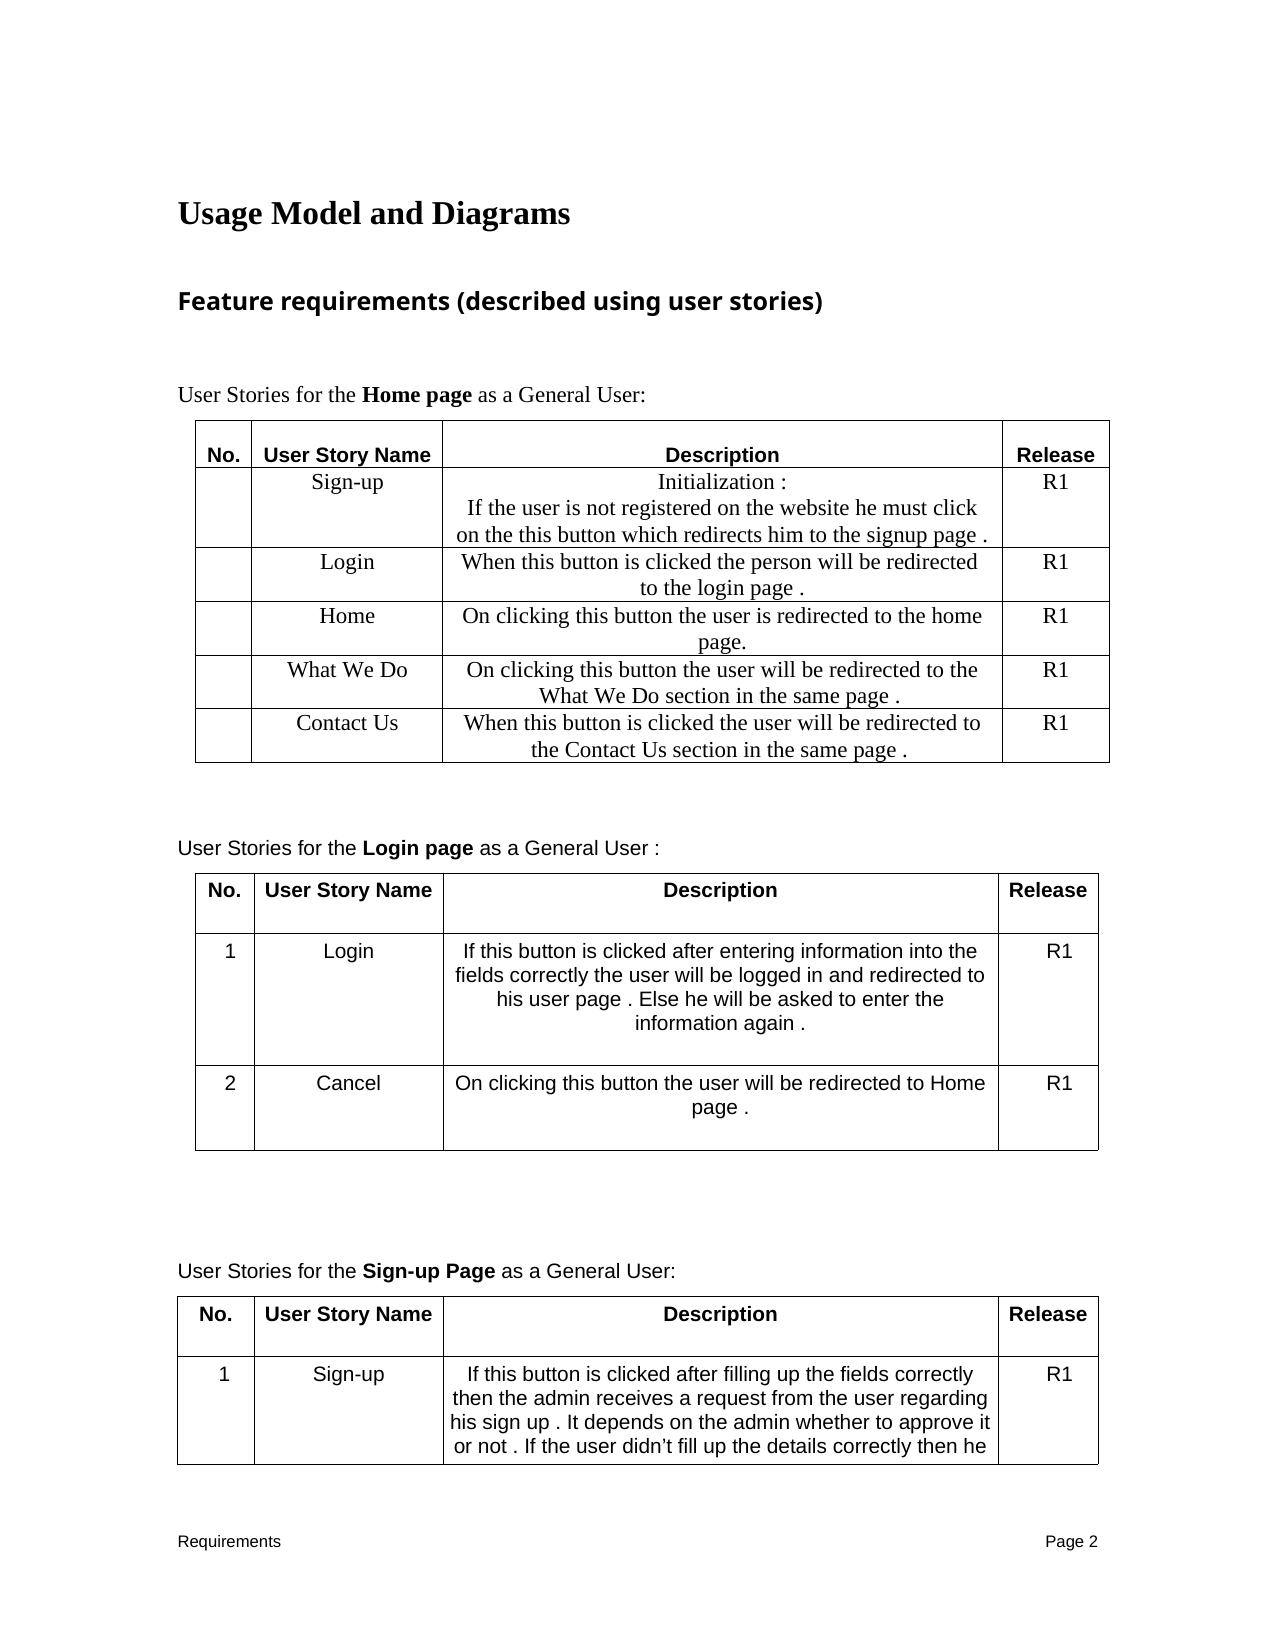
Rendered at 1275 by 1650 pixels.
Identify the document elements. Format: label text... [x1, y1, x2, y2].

table_cell On clicking this button the user will be redirected to Home page . [444, 1066, 998, 1150]
table_header Description [444, 874, 998, 933]
table_cell R1 [999, 934, 1098, 1065]
table_cell 5 [196, 709, 251, 762]
table_cell Home [252, 602, 442, 654]
table_cell On clicking this button the user is redirected to the home page. [443, 602, 1002, 654]
table_cell R1 [1003, 602, 1109, 654]
text ­User Stories for the Home page as a General User: [177, 381, 1098, 408]
table_cell If this button is clicked after filling up the fields correctly then the admin receives a request from the user regarding his sign up . It depends on the admin whether to approve it or not . If the user didn’t fill up the details correctly then he [444, 1357, 998, 1464]
text User Stories for the Sign-up Page as a General User: [177, 1259, 1098, 1283]
table_header User Story Name [255, 1297, 443, 1356]
table_header No. [178, 1297, 254, 1356]
table_header User Story Name [255, 874, 443, 933]
table_cell When this button is clicked the user will be redirected to the Contact Us section in the same page . [443, 709, 1002, 762]
table_header No. [196, 874, 254, 933]
text Usage Model and Diagrams [177, 194, 1098, 232]
table_header Release [999, 874, 1098, 933]
table_header Release [1003, 421, 1109, 467]
table_cell What We Do [252, 656, 442, 708]
table_cell Login [255, 934, 443, 1065]
table_cell R1 [999, 1357, 1098, 1464]
table_cell 2 [196, 548, 251, 601]
table_cell Initialization : If the user is not registered on the website he must click on the this button which redirects him to the signup page . [443, 468, 1002, 547]
table_cell 4 [196, 656, 251, 708]
table_cell R1 [1003, 468, 1109, 547]
text User Stories for the Login page as a General User : [177, 836, 1098, 860]
table_cell Cancel [255, 1066, 443, 1150]
table_header No. [196, 421, 251, 467]
table_header Description [443, 421, 1002, 467]
table_cell If this button is clicked after entering information into the fields correctly the user will be logged in and redirected to his user page . Else he will be asked to enter the information again . [444, 934, 998, 1065]
table_cell 1 [196, 468, 251, 547]
table_cell 3 [196, 602, 251, 654]
table_header Release [999, 1297, 1098, 1356]
table_header Description [444, 1297, 998, 1356]
table_header User Story Name [252, 421, 442, 467]
table_cell Sign-up [252, 468, 442, 547]
subtitle Feature requirements (described using user stories) [177, 283, 1098, 317]
table_cell 1 [178, 1357, 254, 1464]
table_cell 2 [196, 1066, 254, 1150]
table_cell Sign-up [255, 1357, 443, 1464]
table_cell 1 [196, 934, 254, 1065]
table_cell R1 [1003, 656, 1109, 708]
table_cell R1 [1003, 548, 1109, 601]
table_cell When this button is clicked the person will be redirected to the login page . [443, 548, 1002, 601]
table_cell R1 [999, 1066, 1098, 1150]
table_cell R1 [1003, 709, 1109, 762]
table_cell On clicking this button the user will be redirected to the What We Do section in the same page . [443, 656, 1002, 708]
table_cell Contact Us [252, 709, 442, 762]
table_cell Login [252, 548, 442, 601]
